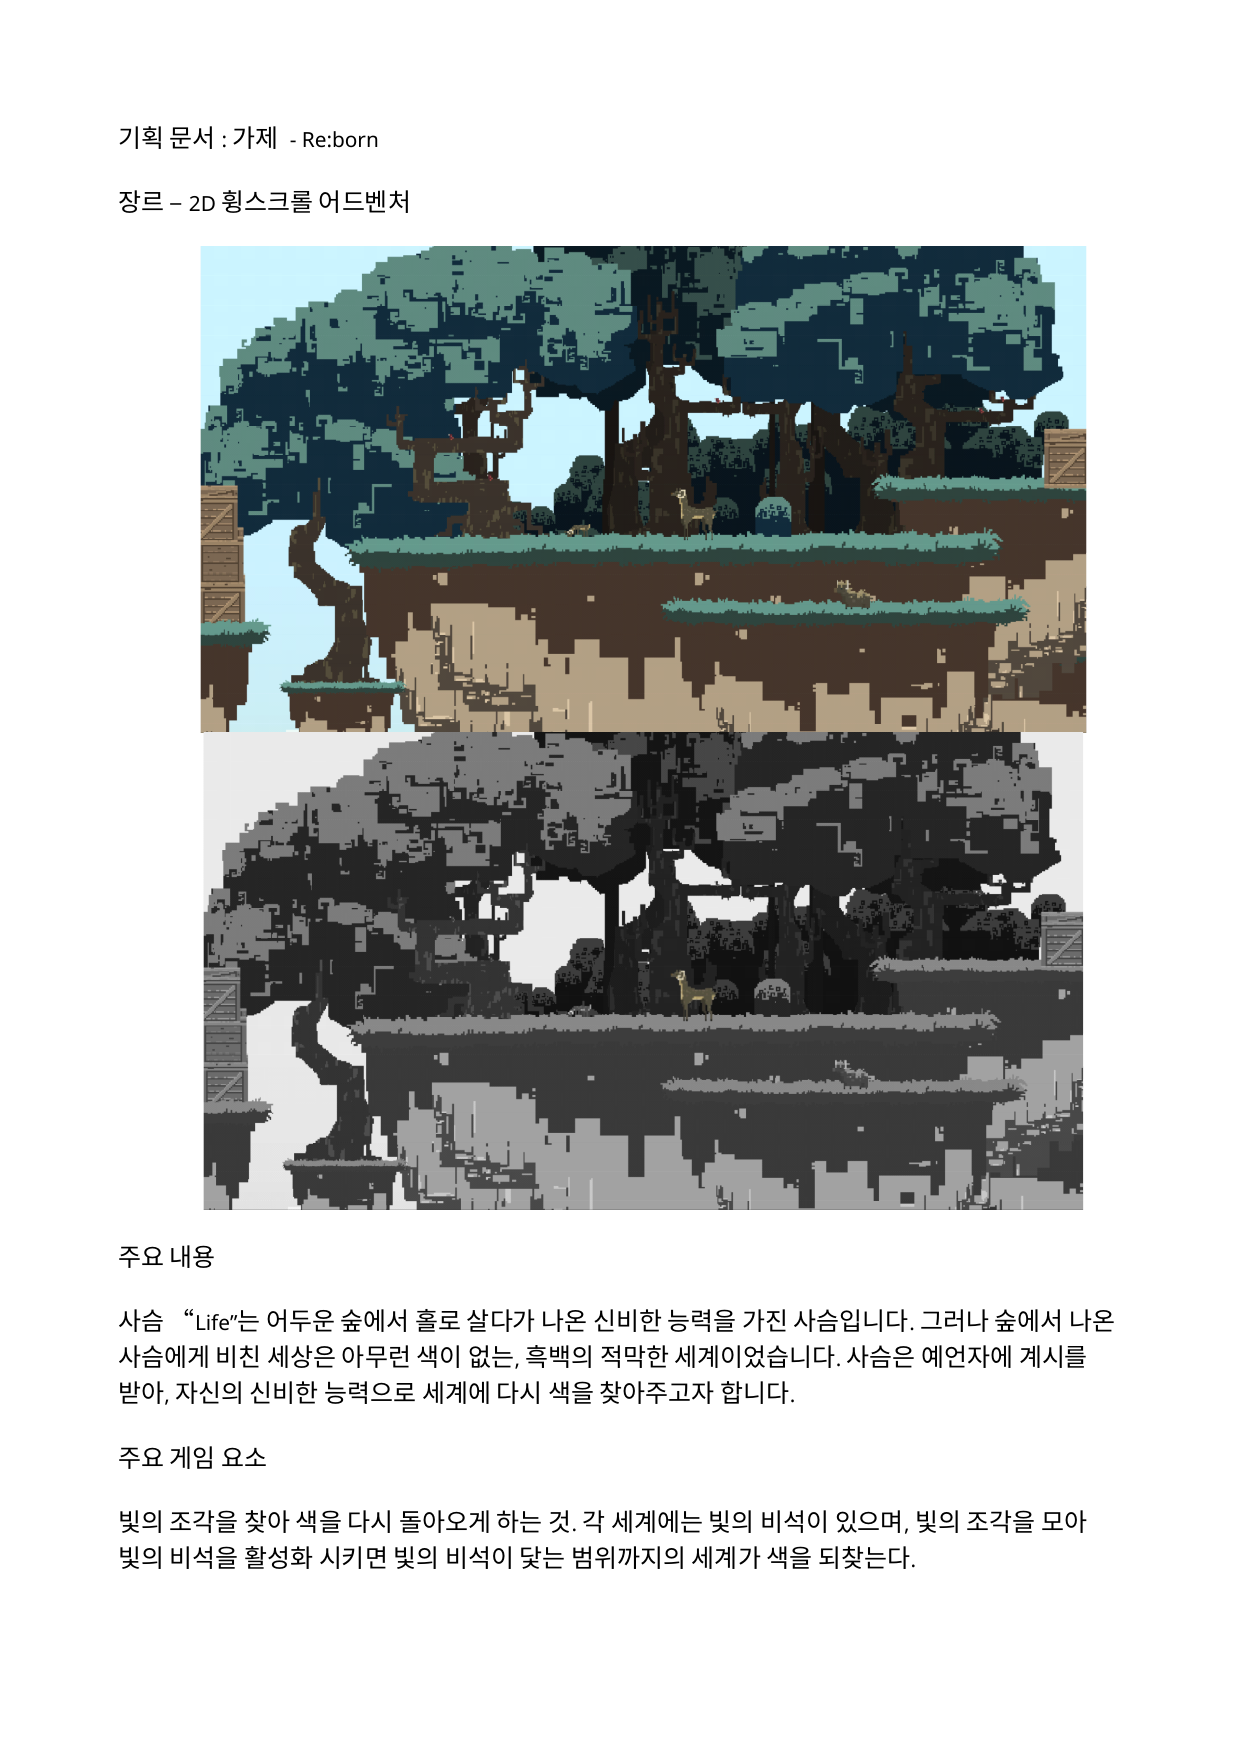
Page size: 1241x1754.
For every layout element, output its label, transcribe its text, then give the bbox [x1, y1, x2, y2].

text 빛의 조각을 찾아 색을 다시 돌아오게 하는 것. 각 세계에는 빛의 비석이 있으며, 빛의 조각을 모아 빛의 비석을 활성화 시키면 빛의 비석이 닻는 범위까지의 세계가 색을 되찾는다. [118, 1502, 1122, 1575]
text 주요 내용 [118, 1237, 1122, 1273]
text 장르 – 2D 휭스크롤 어드벤처 [118, 182, 1122, 219]
text 사슴 “Life”는 어두운 숲에서 홀로 살다가 나온 신비한 능력을 가진 사슴입니다. 그러나 숲에서 나온 사슴에게 비친 세상은 아무런 색이 없는, 흑백의 적막한 세계이었습니다. 사슴은 예언자에 계시를 받아, 자신의 신비한 능력으로 세계에 다시 색을 찾아주고자 합니다. [118, 1301, 1122, 1410]
text 주요 게임 요소 [118, 1438, 1122, 1474]
text 기획 문서 : 가제 - Re:born [118, 118, 1122, 154]
